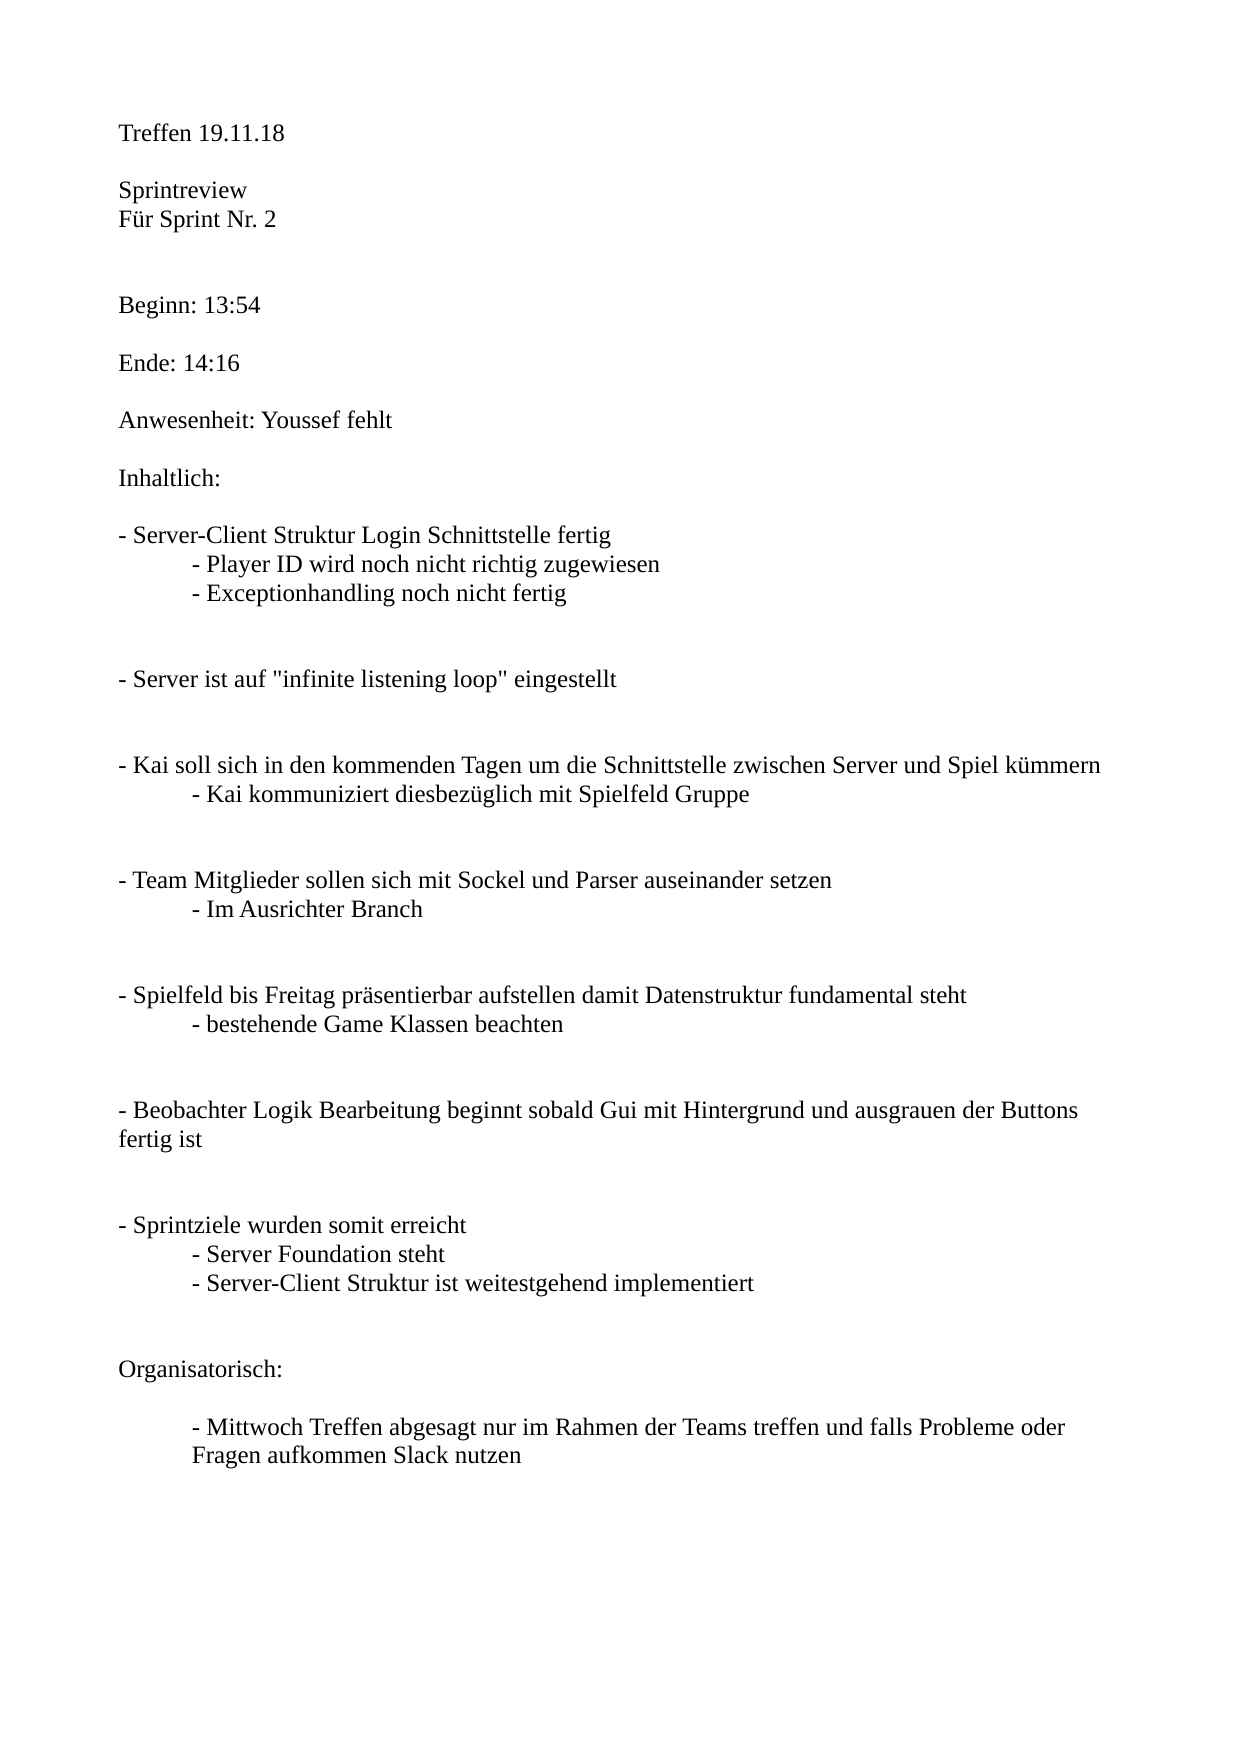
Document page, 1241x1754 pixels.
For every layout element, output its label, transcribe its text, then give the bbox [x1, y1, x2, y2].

text - Server-Client Struktur ist weitestgehend implementiert [118, 1268, 1122, 1297]
text Für Sprint Nr. 2 [118, 204, 1122, 233]
text - Server Foundation steht [118, 1239, 1122, 1268]
text - Server ist auf "infinite listening loop" eingestellt [118, 664, 1122, 693]
text - Kai soll sich in den kommenden Tagen um die Schnittstelle zwischen Server und Spiel kümmern [118, 751, 1122, 779]
text - Mittwoch Treffen abgesagt nur im Rahmen der Teams treffen und falls Probleme oder Fragen aufkommen Slack nutzen [118, 1412, 1122, 1469]
text Sprintreview [118, 176, 1122, 204]
text Anwesenheit: Youssef fehlt [118, 406, 1122, 434]
text Inhaltlich: [118, 463, 1122, 492]
text - Kai kommuniziert diesbezüglich mit Spielfeld Gruppe [118, 779, 1122, 808]
text Treffen 19.11.18 [118, 118, 1122, 147]
text - Spielfeld bis Freitag präsentierbar aufstellen damit Datenstruktur fundamental steht [118, 981, 1122, 1009]
text - Exceptionhandling noch nicht fertig [118, 578, 1122, 607]
text - bestehende Game Klassen beachten [118, 1009, 1122, 1038]
text - Sprintziele wurden somit erreicht [118, 1211, 1122, 1239]
text - Player ID wird noch nicht richtig zugewiesen [118, 549, 1122, 578]
text - Im Ausrichter Branch [118, 894, 1122, 923]
text Ende: 14:16 [118, 348, 1122, 377]
text Beginn: 13:54 [118, 291, 1122, 319]
text Organisatorisch: [118, 1354, 1122, 1383]
text - Team Mitglieder sollen sich mit Sockel und Parser auseinander setzen [118, 866, 1122, 894]
text - Beobachter Logik Bearbeitung beginnt sobald Gui mit Hintergrund und ausgrauen der Buttons fertig ist [118, 1096, 1122, 1153]
text - Server-Client Struktur Login Schnittstelle fertig [118, 521, 1122, 549]
